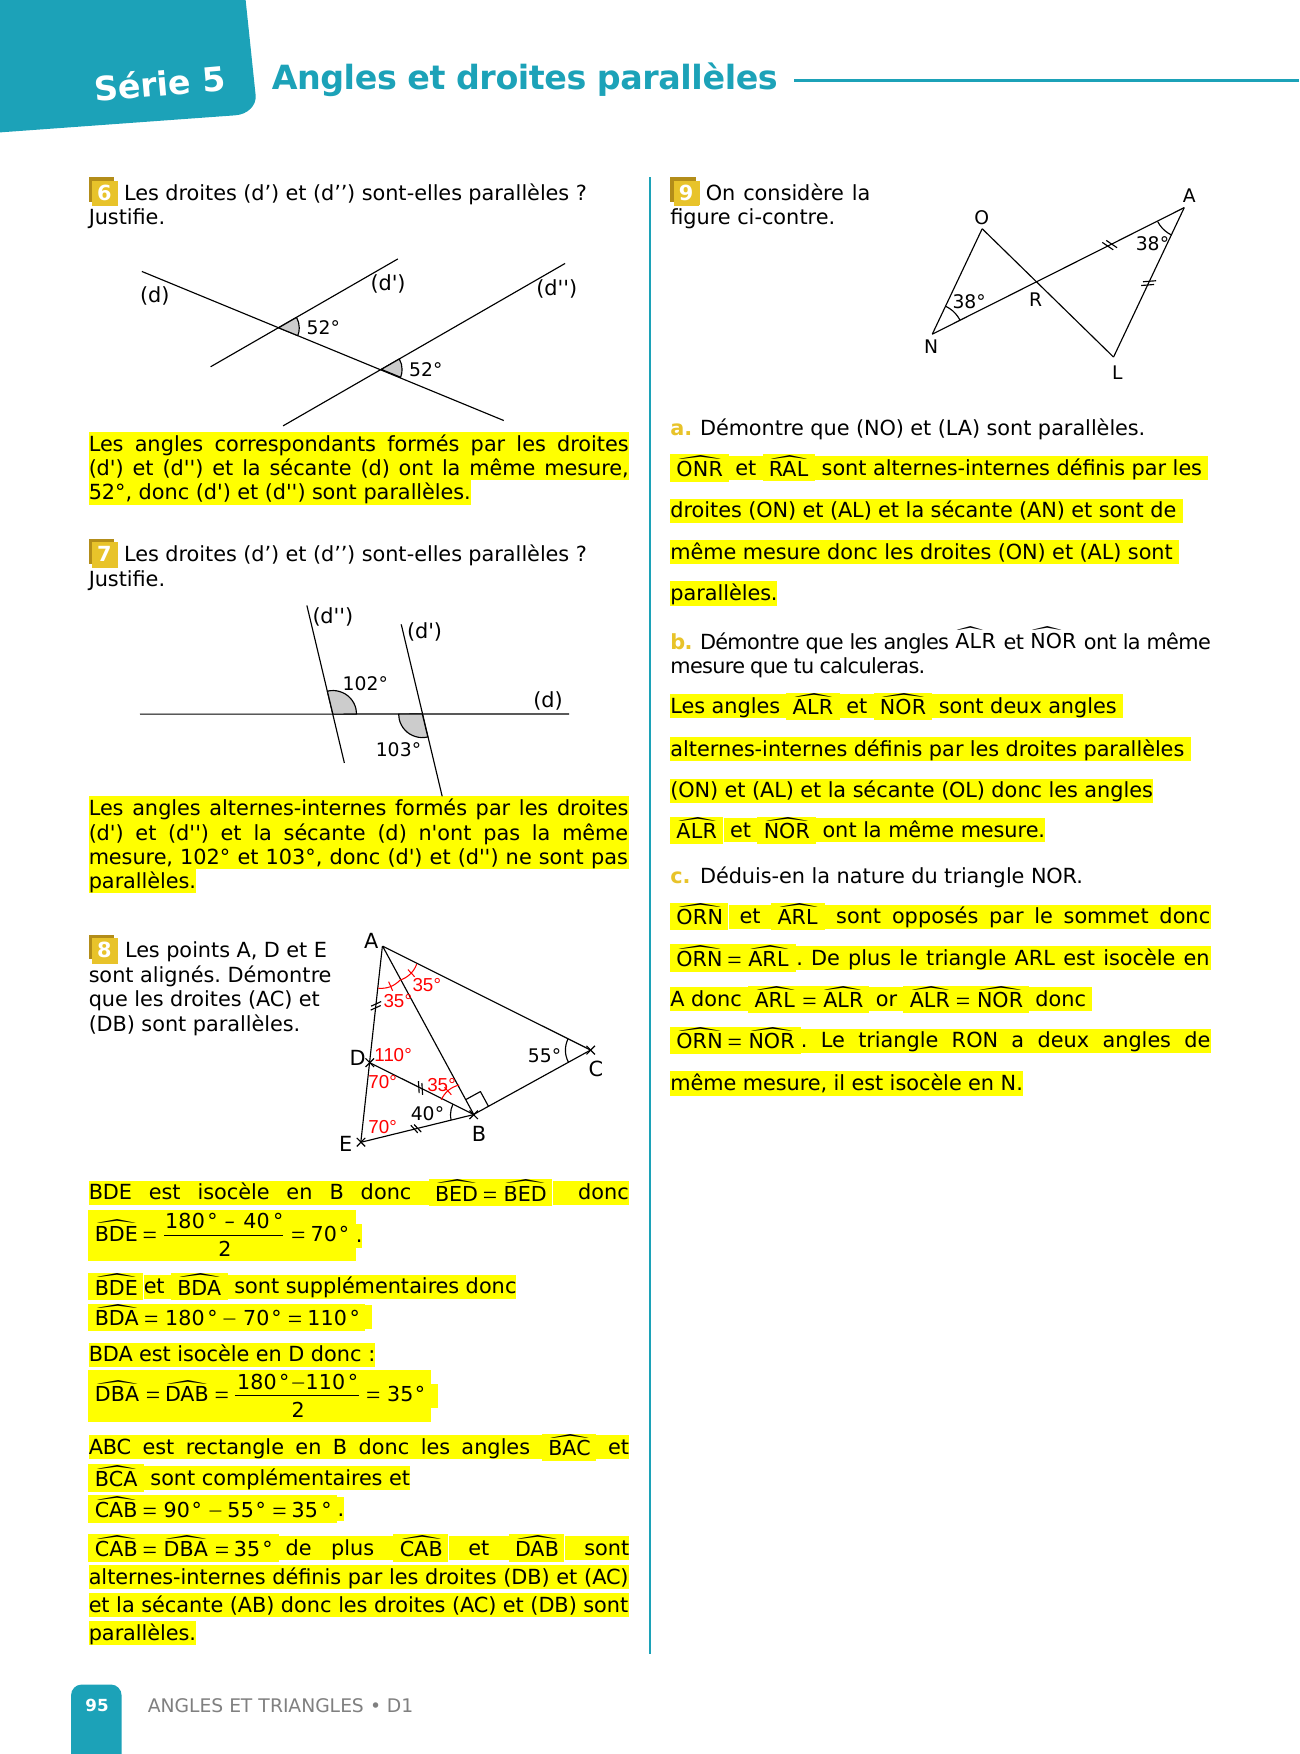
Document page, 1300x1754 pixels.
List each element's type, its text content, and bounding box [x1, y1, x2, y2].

text BDA est isocèle en D donc : [88, 1343, 629, 1422]
subtitle Les points A, D et E sont alignés. Démontre que les droites (AC) et (DB) sont parallèles. [88, 935, 629, 1036]
list et sont opposés par le sommet donc . De plus le triangle ARL est isocèle en A donc or donc . Le triangle RON a deux angles de même mesure, il est isocèle en N. [670, 970, 1211, 1029]
text et sont alternes-internes définis par les droites (ON) et (AL) et la sécante (AN) et sont de même mesure donc les droites (ON) et (AL) sont parallèles. [670, 440, 1211, 606]
subtitle Les droites (d’) et (d’’) sont-elles parallèles ? Justifie. [88, 177, 629, 229]
text BDE est isocèle en B donc donc . [88, 1179, 629, 1261]
list et sont opposés par le sommet donc . De plus le triangle ARL est isocèle en A donc or donc . Le triangle RON a deux angles de même mesure, il est isocèle en N. [670, 1053, 1211, 1096]
list Démontre que les angles et ont la même mesure que tu calculeras. [670, 626, 1211, 679]
text de plus et sont alternes-internes définis par les droites (DB) et (AC) et la sécante (AB) donc les droites (AC) et (DB) sont parallèles. [88, 1534, 629, 1645]
list et sont opposés par le sommet donc . De plus le triangle ARL est isocèle en A donc or donc . Le triangle RON a deux angles de même mesure, il est isocèle en N. [670, 889, 1211, 946]
text ABC est rectangle en B donc les angles et sont complémentaires et . [88, 1454, 629, 1523]
list Déduis-en la nature du triangle NOR. [670, 865, 1211, 889]
list Les angles correspondants formés par les droites (d') et (d'') et la sécante (d) ont la même mesure, 52°, donc (d') et (d'') sont parallèles. [471, 480, 629, 505]
list Démontre que (NO) et (LA) sont parallèles. [670, 416, 1211, 440]
text et sont supplémentaires donc [88, 1273, 629, 1331]
subtitle Les droites (d’) et (d’’) sont-elles parallèles ? Justifie. [88, 539, 629, 591]
text Les angles et sont deux angles alternes-internes définis par les droites parallèles (ON) et (AL) et la sécante (OL) donc les angles et ont la même mesure. [670, 679, 1211, 844]
list Les angles alternes-internes formés par les droites (d') et (d'') et la sécante (d) n'ont pas la même mesure, 102° et 103°, donc (d') et (d'') ne sont pas parallèles. [196, 869, 629, 893]
subtitle On considère la figure ci-contre. [670, 177, 870, 229]
